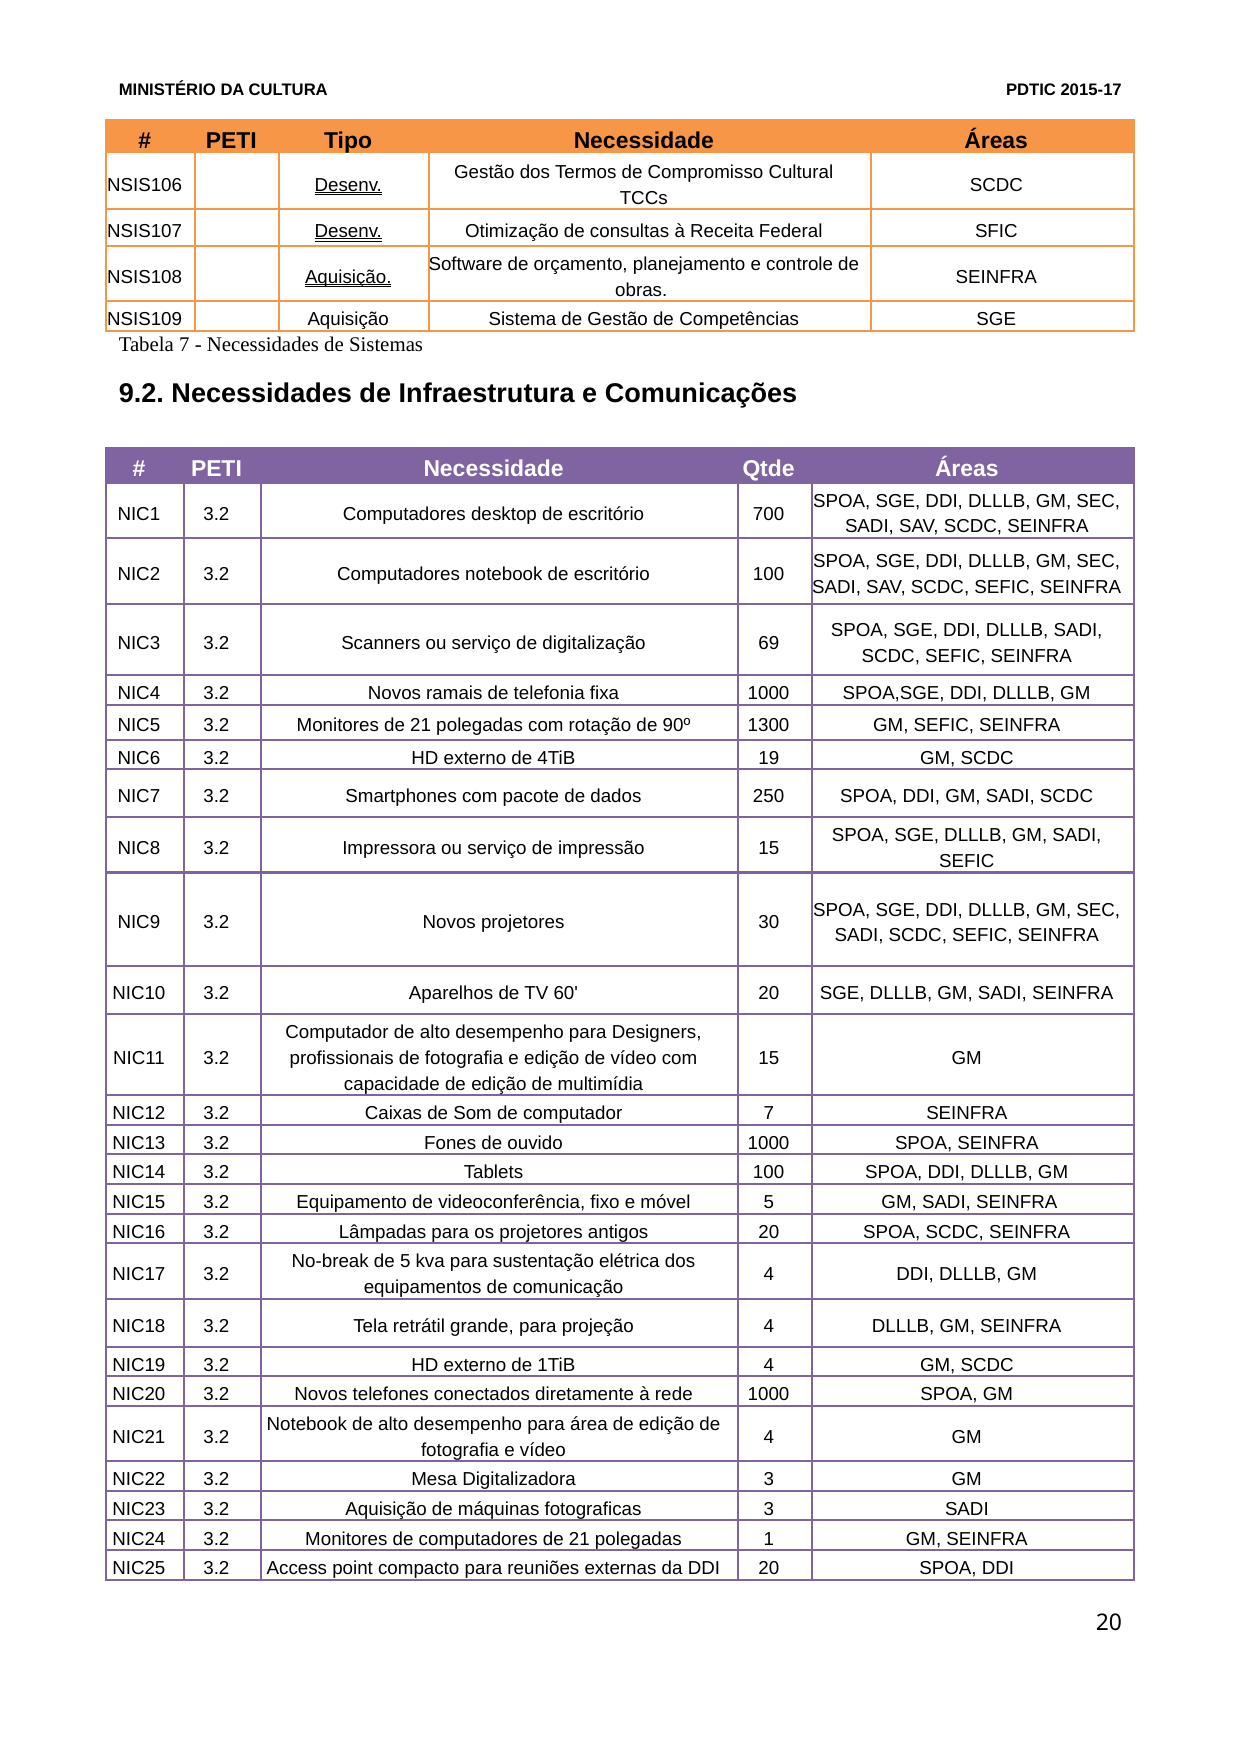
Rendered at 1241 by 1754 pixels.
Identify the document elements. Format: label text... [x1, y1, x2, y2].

table_cell GM, SCDC [813, 1348, 1133, 1375]
table_cell NIC21 [107, 1407, 183, 1460]
table_cell NIC17 [107, 1244, 183, 1297]
table_header Necessidade [262, 449, 737, 481]
table_cell SPOA, DDI [813, 1551, 1133, 1578]
table_cell SGE [872, 302, 1133, 330]
table_cell NIC11 [107, 1015, 183, 1094]
table_cell NIC2 [107, 539, 183, 603]
table_cell NIC8 [107, 818, 183, 871]
table_cell NIC20 [107, 1377, 183, 1405]
table_cell 3.2 [185, 741, 260, 768]
table_cell HD externo de 1TiB [262, 1348, 737, 1375]
table_cell NIC16 [107, 1215, 183, 1242]
table_cell 30 [739, 874, 811, 965]
table_cell 3.2 [185, 1521, 260, 1549]
table_cell 3.2 [185, 1215, 260, 1242]
table_header PETI [196, 121, 278, 153]
table_cell 3.2 [185, 1348, 260, 1375]
table_header # [107, 449, 183, 481]
table_cell SEINFRA [813, 1096, 1133, 1124]
table_cell SADI [813, 1492, 1133, 1519]
table_cell 100 [739, 539, 811, 603]
table_cell SPOA, SCDC, SEINFRA [813, 1215, 1133, 1242]
table_cell NIC18 [107, 1300, 183, 1346]
table_cell NIC1 [107, 484, 183, 537]
table_cell Notebook de alto desempenho para área de edição de fotografia e vídeo [262, 1407, 737, 1460]
table_header Necessidade [430, 121, 870, 153]
table_cell 3.2 [185, 1155, 260, 1183]
table_cell Computadores notebook de escritório [262, 539, 737, 603]
table_cell [196, 153, 278, 208]
table_cell Sistema de Gestão de Competências [430, 302, 870, 330]
table_cell Impressora ou serviço de impressão [262, 818, 737, 871]
table_cell Fones de ouvido [262, 1126, 737, 1153]
table_cell 3.2 [185, 539, 260, 603]
table_cell 3.2 [185, 1244, 260, 1297]
table_cell 3.2 [185, 1185, 260, 1212]
table_cell 3.2 [185, 1015, 260, 1094]
table_cell 3.2 [185, 1551, 260, 1578]
table_cell Tablets [262, 1155, 737, 1183]
table_cell 3 [739, 1462, 811, 1490]
table_cell SPOA, SGE, DDI, DLLLB, SADI, SCDC, SEFIC, SEINFRA [813, 605, 1133, 674]
table_cell 3.2 [185, 676, 260, 703]
table_cell 20 [739, 967, 811, 1013]
table_cell NIC9 [107, 874, 183, 965]
table_cell DDI, DLLLB, GM [813, 1244, 1133, 1297]
table_cell 5 [739, 1185, 811, 1212]
table_cell SPOA, DDI, DLLLB, GM [813, 1155, 1133, 1183]
table_cell 3.2 [185, 770, 260, 816]
table_cell [196, 302, 278, 330]
table_cell GM, SCDC [813, 741, 1133, 768]
table_cell GM [813, 1462, 1133, 1490]
table_cell SPOA, SGE, DDI, DLLLB, GM, SEC, SADI, SCDC, SEFIC, SEINFRA [813, 874, 1133, 965]
table_cell Computador de alto desempenho para Designers, profissionais de fotografia e edição de vídeo com capacidade de edição de multimídia [262, 1015, 737, 1094]
table_cell 19 [739, 741, 811, 768]
table_cell NIC3 [107, 605, 183, 674]
table_header PETI [185, 449, 260, 481]
table_cell 20 [739, 1215, 811, 1242]
table_cell Scanners ou serviço de digitalização [262, 605, 737, 674]
table_cell 4 [739, 1348, 811, 1375]
table_cell HD externo de 4TiB [262, 741, 737, 768]
table_cell NSIS106 [107, 153, 194, 208]
table_cell 1000 [739, 676, 811, 703]
table_cell [196, 210, 278, 245]
table_cell NIC7 [107, 770, 183, 816]
table_cell 15 [739, 818, 811, 871]
table_cell [196, 247, 278, 300]
table_cell NIC25 [107, 1551, 183, 1578]
table_cell 3.2 [185, 967, 260, 1013]
table_cell SPOA,SGE, DDI, DLLLB, GM [813, 676, 1133, 703]
table_cell 4 [739, 1300, 811, 1346]
table_cell GM, SEINFRA [813, 1521, 1133, 1549]
table_cell NIC22 [107, 1462, 183, 1490]
table_cell Gestão dos Termos de Compromisso Cultural TCCs [430, 153, 870, 208]
table_cell Aquisição de máquinas fotograficas [262, 1492, 737, 1519]
table_cell Novos ramais de telefonia fixa [262, 676, 737, 703]
table_cell 69 [739, 605, 811, 674]
table_cell NIC13 [107, 1126, 183, 1153]
table_cell Monitores de 21 polegadas com rotação de 90º [262, 706, 737, 738]
table_header Tipo [280, 121, 428, 153]
table_cell NIC4 [107, 676, 183, 703]
table_cell NSIS107 [107, 210, 194, 245]
table_cell SPOA, GM [813, 1377, 1133, 1405]
table_cell 3.2 [185, 874, 260, 965]
table_cell SEINFRA [872, 247, 1133, 300]
table_cell Computadores desktop de escritório [262, 484, 737, 537]
table_header Qtde [739, 449, 811, 481]
table_cell SPOA, SGE, DDI, DLLLB, GM, SEC, SADI, SAV, SCDC, SEINFRA [813, 484, 1133, 537]
table_cell NSIS108 [107, 247, 194, 300]
table_cell NIC6 [107, 741, 183, 768]
table_cell NIC12 [107, 1096, 183, 1124]
subtitle 9.2. Necessidades de Infraestrutura e Comunicações [118, 377, 1122, 408]
table_cell NIC15 [107, 1185, 183, 1212]
table_header Áreas [872, 121, 1133, 153]
table_cell 4 [739, 1407, 811, 1460]
table_cell NIC24 [107, 1521, 183, 1549]
table_cell SPOA, DDI, GM, SADI, SCDC [813, 770, 1133, 816]
table_cell 700 [739, 484, 811, 537]
table_cell GM [813, 1015, 1133, 1094]
table_cell 1000 [739, 1126, 811, 1153]
table_cell SPOA, SEINFRA [813, 1126, 1133, 1153]
table_cell 3.2 [185, 1407, 260, 1460]
table_cell 3 [739, 1492, 811, 1519]
table_cell 15 [739, 1015, 811, 1094]
table_cell Aquisição [280, 302, 428, 330]
table_cell GM, SADI, SEINFRA [813, 1185, 1133, 1212]
table_cell GM [813, 1407, 1133, 1460]
table_cell 20 [739, 1551, 811, 1578]
table_cell Desenv. [280, 210, 428, 245]
table_cell NIC5 [107, 706, 183, 738]
table_cell Mesa Digitalizadora [262, 1462, 737, 1490]
table_cell 3.2 [185, 605, 260, 674]
table_cell Software de orçamento, planejamento e controle de obras. [430, 247, 870, 300]
table_cell 1 [739, 1521, 811, 1549]
table_cell 3.2 [185, 1096, 260, 1124]
table_cell 4 [739, 1244, 811, 1297]
table_cell Equipamento de videoconferência, fixo e móvel [262, 1185, 737, 1212]
table_cell DLLLB, GM, SEINFRA [813, 1300, 1133, 1346]
table_cell Access point compacto para reuniões externas da DDI [262, 1551, 737, 1578]
table_cell NIC23 [107, 1492, 183, 1519]
table_cell 3.2 [185, 1126, 260, 1153]
table_cell Aparelhos de TV 60' [262, 967, 737, 1013]
table_cell 3.2 [185, 706, 260, 738]
table_cell 1300 [739, 706, 811, 738]
table_cell 1000 [739, 1377, 811, 1405]
text Tabela 7 - Necessidades de Sistemas [118, 332, 1122, 356]
table_cell SPOA, SGE, DDI, DLLLB, GM, SEC, SADI, SAV, SCDC, SEFIC, SEINFRA [813, 539, 1133, 603]
table_cell Lâmpadas para os projetores antigos [262, 1215, 737, 1242]
table_cell 3.2 [185, 1300, 260, 1346]
table_cell Tela retrátil grande, para projeção [262, 1300, 737, 1346]
table_cell SFIC [872, 210, 1133, 245]
table_cell NIC10 [107, 967, 183, 1013]
table_cell 3.2 [185, 1377, 260, 1405]
table_cell NIC19 [107, 1348, 183, 1375]
table_cell NIC14 [107, 1155, 183, 1183]
table_cell Caixas de Som de computador [262, 1096, 737, 1124]
table_cell 7 [739, 1096, 811, 1124]
table_cell Novos projetores [262, 874, 737, 965]
table_cell Monitores de computadores de 21 polegadas [262, 1521, 737, 1549]
table_cell SPOA, SGE, DLLLB, GM, SADI, SEFIC [813, 818, 1133, 871]
table_cell 100 [739, 1155, 811, 1183]
table_cell 3.2 [185, 1492, 260, 1519]
table_cell 3.2 [185, 484, 260, 537]
table_cell Aquisição. [280, 247, 428, 300]
table_cell SCDC [872, 153, 1133, 208]
table_cell GM, SEFIC, SEINFRA [813, 706, 1133, 738]
table_cell Desenv. [280, 153, 428, 208]
table_header # [107, 121, 194, 153]
table_cell NSIS109 [107, 302, 194, 330]
table_cell 250 [739, 770, 811, 816]
table_cell 3.2 [185, 818, 260, 871]
table_cell 3.2 [185, 1462, 260, 1490]
table_cell No-break de 5 kva para sustentação elétrica dos equipamentos de comunicação [262, 1244, 737, 1297]
table_cell Otimização de consultas à Receita Federal [430, 210, 870, 245]
table_cell Novos telefones conectados diretamente à rede [262, 1377, 737, 1405]
table_header Áreas [813, 449, 1133, 481]
table_cell Smartphones com pacote de dados [262, 770, 737, 816]
table_cell SGE, DLLLB, GM, SADI, SEINFRA [813, 967, 1133, 1013]
